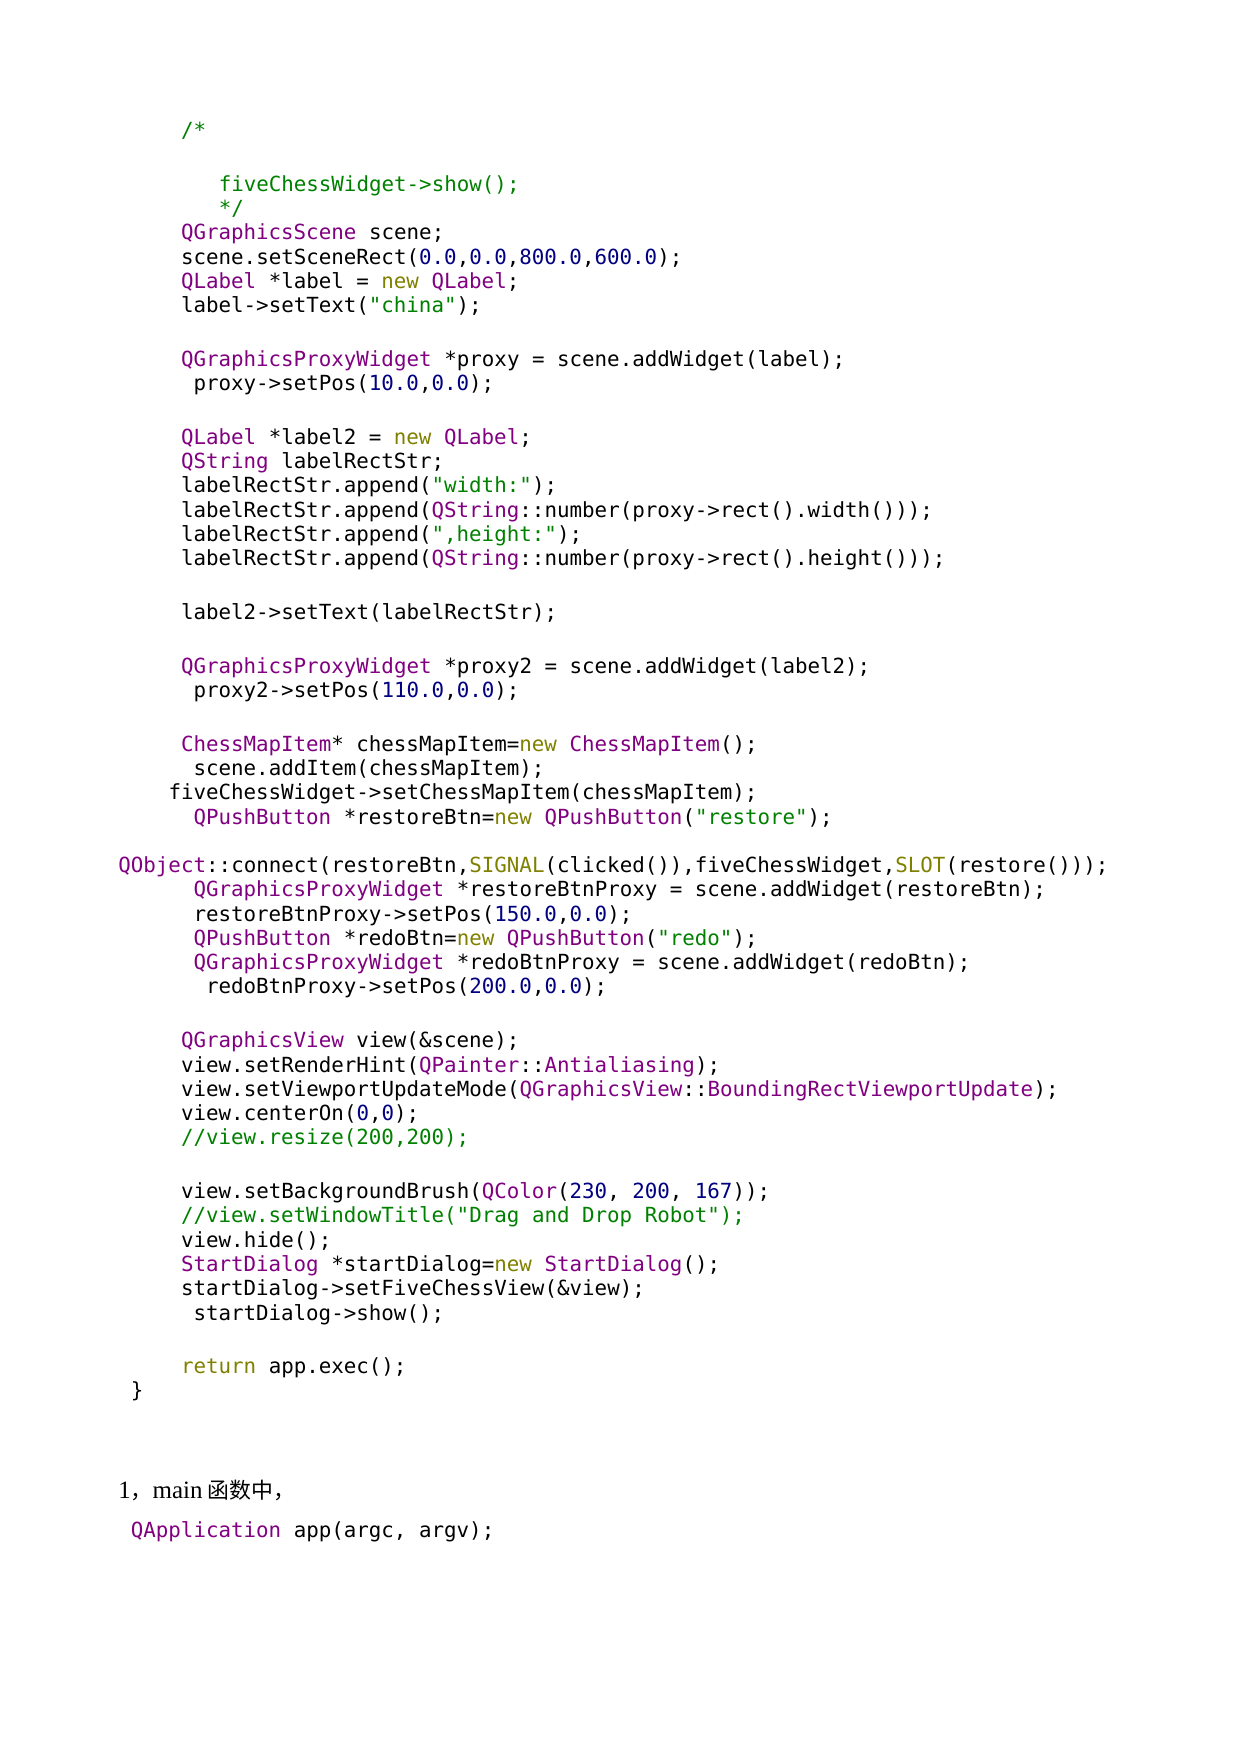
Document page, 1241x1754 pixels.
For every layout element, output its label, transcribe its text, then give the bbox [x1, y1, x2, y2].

text view.setBackgroundBrush(QColor(230, 200, 167)); [118, 1179, 1122, 1203]
text QApplication app(argc, argv); [118, 1518, 1122, 1542]
text labelRectStr.append("width:"); [118, 473, 1122, 498]
text view.setViewportUpdateMode(QGraphicsView::BoundingRectViewportUpdate); [118, 1077, 1122, 1101]
text QLabel *label2 = new QLabel; [118, 425, 1122, 449]
text return app.exec(); [118, 1354, 1122, 1378]
text scene.addItem(chessMapItem); [118, 756, 1122, 780]
text } [118, 1378, 1122, 1403]
text QObject::connect(restoreBtn,SIGNAL(clicked()),fiveChessWidget,SLOT(restore())); [118, 829, 1122, 877]
text labelRectStr.append(QString::number(proxy->rect().height())); [118, 546, 1122, 571]
text label2->setText(labelRectStr); [118, 600, 1122, 624]
text view.setRenderHint(QPainter::Antialiasing); [118, 1053, 1122, 1077]
text ChessMapItem* chessMapItem=new ChessMapItem(); [118, 732, 1122, 756]
text labelRectStr.append(",height:"); [118, 522, 1122, 546]
text label->setText("china"); [118, 293, 1122, 317]
text startDialog->show(); [118, 1301, 1122, 1325]
text proxy2->setPos(110.0,0.0); [118, 678, 1122, 702]
text QGraphicsProxyWidget *redoBtnProxy = scene.addWidget(redoBtn); [118, 950, 1122, 974]
text QPushButton *redoBtn=new QPushButton("redo"); [118, 926, 1122, 950]
text proxy->setPos(10.0,0.0); [118, 371, 1122, 396]
text /* [118, 118, 1122, 142]
text //view.resize(200,200); [118, 1125, 1122, 1150]
text fiveChessWidget->show(); [118, 172, 1122, 196]
text scene.setSceneRect(0.0,0.0,800.0,600.0); [118, 245, 1122, 269]
text view.hide(); [118, 1228, 1122, 1252]
text QGraphicsView view(&scene); [118, 1028, 1122, 1053]
text QString labelRectStr; [118, 449, 1122, 473]
text startDialog->setFiveChessView(&view); [118, 1276, 1122, 1301]
text */ [118, 196, 1122, 220]
text StartDialog *startDialog=new StartDialog(); [118, 1252, 1122, 1276]
text QGraphicsProxyWidget *proxy2 = scene.addWidget(label2); [118, 654, 1122, 678]
text restoreBtnProxy->setPos(150.0,0.0); [118, 902, 1122, 926]
text QGraphicsScene scene; [118, 220, 1122, 245]
text QGraphicsProxyWidget *restoreBtnProxy = scene.addWidget(restoreBtn); [118, 877, 1122, 902]
text fiveChessWidget->setChessMapItem(chessMapItem); [118, 780, 1122, 805]
text QLabel *label = new QLabel; [118, 269, 1122, 293]
text redoBtnProxy->setPos(200.0,0.0); [118, 974, 1122, 999]
text labelRectStr.append(QString::number(proxy->rect().width())); [118, 498, 1122, 522]
text 1，main函数中， [118, 1473, 1122, 1505]
text //view.setWindowTitle("Drag and Drop Robot"); [118, 1203, 1122, 1228]
text QPushButton *restoreBtn=new QPushButton("restore"); [118, 805, 1122, 829]
text QGraphicsProxyWidget *proxy = scene.addWidget(label); [118, 347, 1122, 371]
text view.centerOn(0,0); [118, 1101, 1122, 1125]
